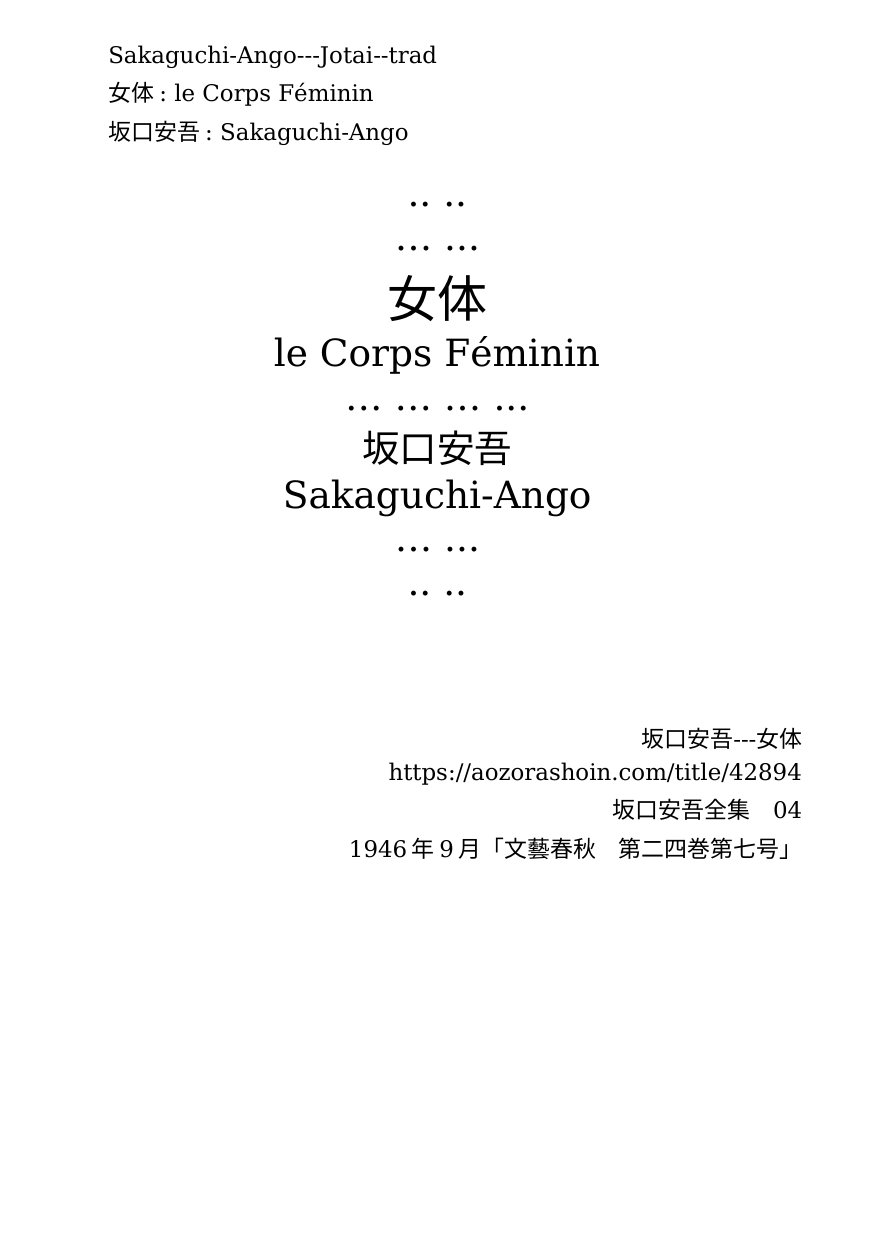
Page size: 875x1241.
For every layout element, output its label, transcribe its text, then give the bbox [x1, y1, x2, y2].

text 坂口安吾 : Sakaguchi-Ango [72, 114, 802, 147]
text 女体 : le Corps Féminin [72, 74, 802, 108]
text 1946年9月「文藝春秋 第二四巻第七号」 [72, 831, 802, 864]
text 坂口安吾全集 04 [72, 792, 802, 825]
text Sakaguchi-Ango---Jotai--trad [72, 42, 802, 69]
text https://aozorashoin.com/title/42894 [72, 759, 802, 786]
subtitle .. .. … ... 女体 le Corps Féminin … … … ... 坂口安吾 Sakaguchi-Ango … ... .. .. [36, 172, 838, 604]
text 坂口安吾---女体 [72, 720, 802, 754]
